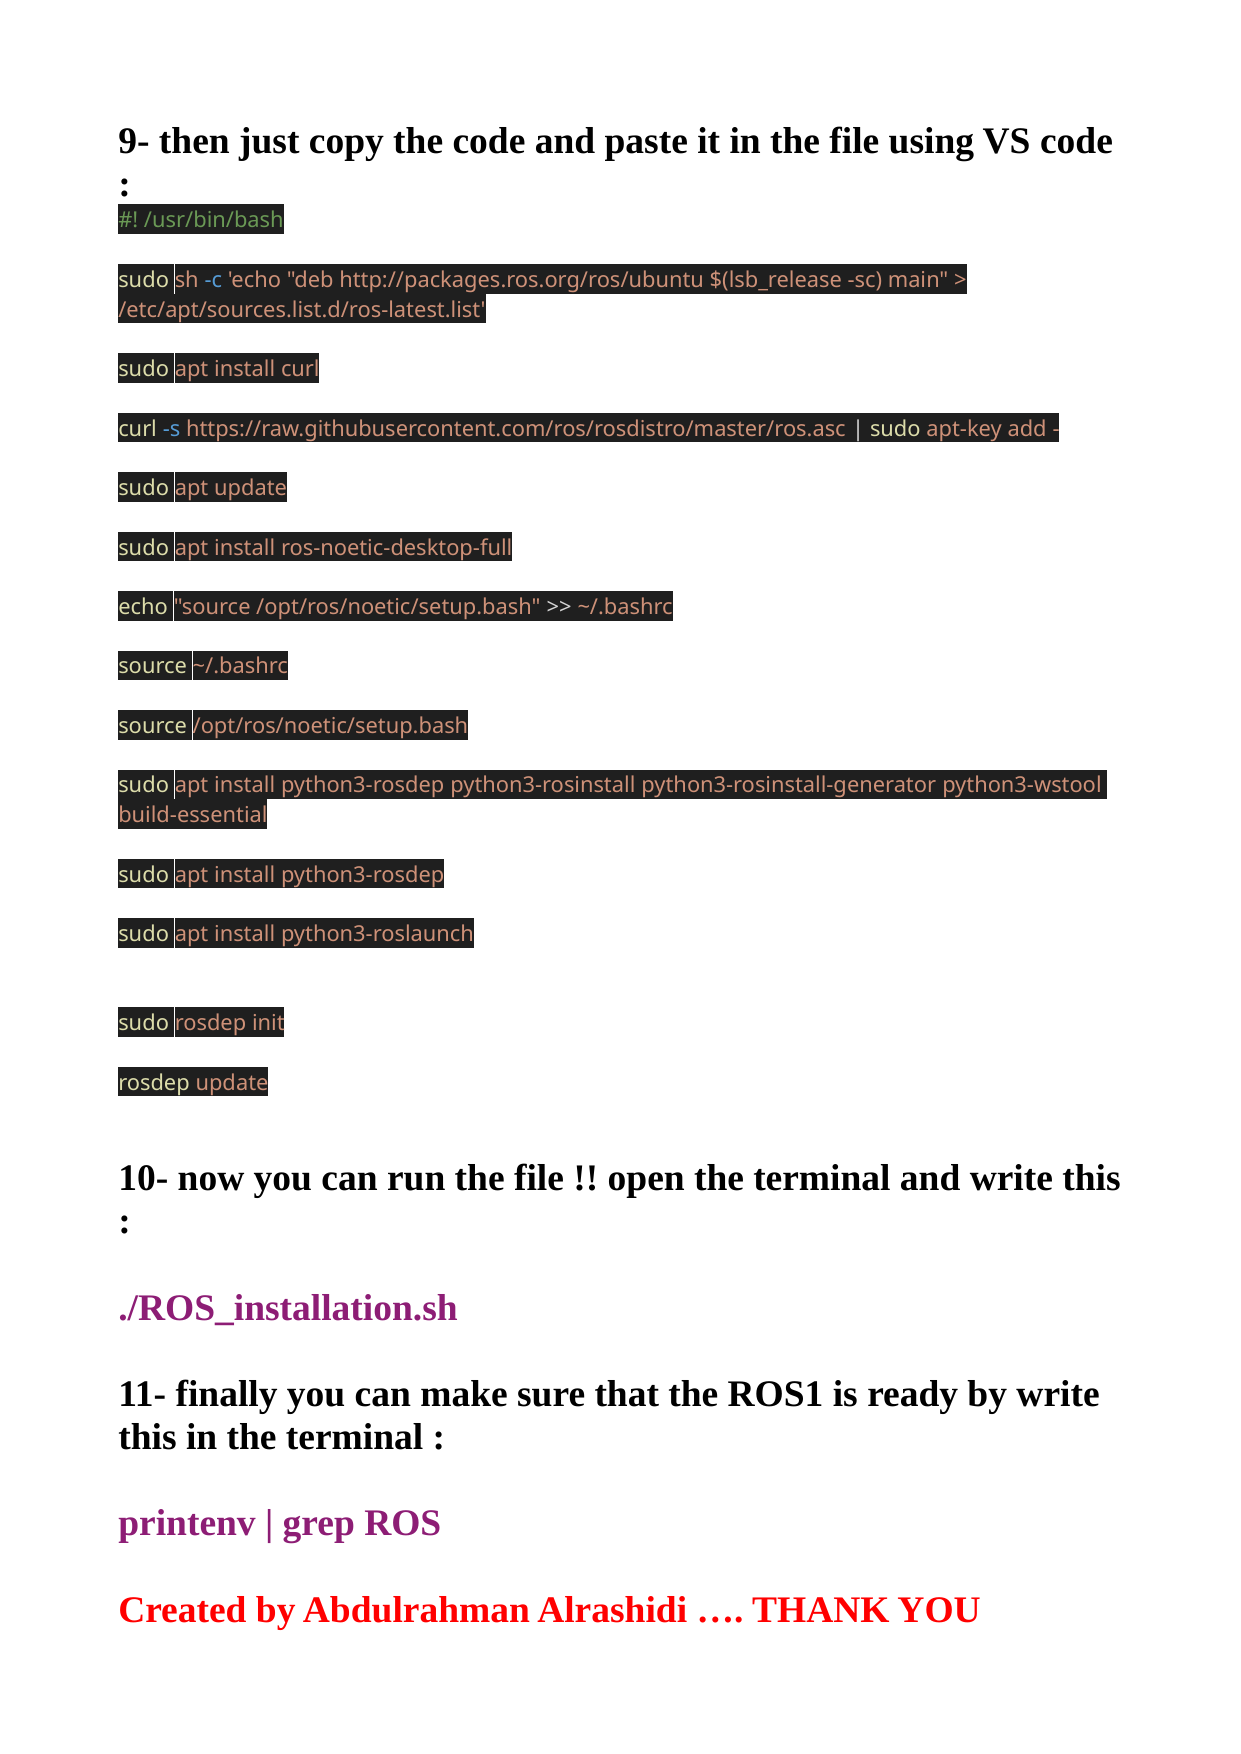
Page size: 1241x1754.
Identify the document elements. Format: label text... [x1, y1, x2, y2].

text sudo sh -c 'echo "deb http://packages.ros.org/ros/ubuntu $(lsb_release -sc) main" > [118, 264, 1122, 294]
text source /opt/ros/noetic/setup.bash [118, 710, 1122, 740]
text rosdep update [118, 1067, 1122, 1096]
text 9- then just copy the code and paste it in the file using VS code : [118, 118, 1122, 204]
text sudo rosdep init [118, 1007, 1122, 1037]
text curl -s https://raw.githubusercontent.com/ros/rosdistro/master/ros.asc | sudo apt-key add - [118, 413, 1122, 442]
text sudo apt update [118, 472, 1122, 502]
text sudo apt install python3-rosdep python3-rosinstall python3-rosinstall-generator python3-wstool build-essential [118, 769, 1122, 829]
text 11- finally you can make sure that the ROS1 is ready by write this in the terminal : [118, 1371, 1122, 1458]
text echo "source /opt/ros/noetic/setup.bash" >> ~/.bashrc [118, 591, 1122, 621]
text sudo apt install python3-roslaunch [118, 918, 1122, 948]
text Created by Abdulrahman Alrashidi …. THANK YOU [118, 1587, 1122, 1630]
text sudo apt install curl [118, 353, 1122, 383]
text printenv | grep ROS [118, 1501, 1122, 1544]
text sudo apt install python3-rosdep [118, 859, 1122, 888]
text 10- now you can run the file !! open the terminal and write this : [118, 1156, 1122, 1242]
text source ~/.bashrc [118, 651, 1122, 680]
text sudo apt install ros-noetic-desktop-full [118, 532, 1122, 561]
text #! /usr/bin/bash [118, 204, 1122, 234]
text ./ROS_installation.sh [118, 1285, 1122, 1328]
text /etc/apt/sources.list.d/ros-latest.list' [118, 294, 1122, 323]
